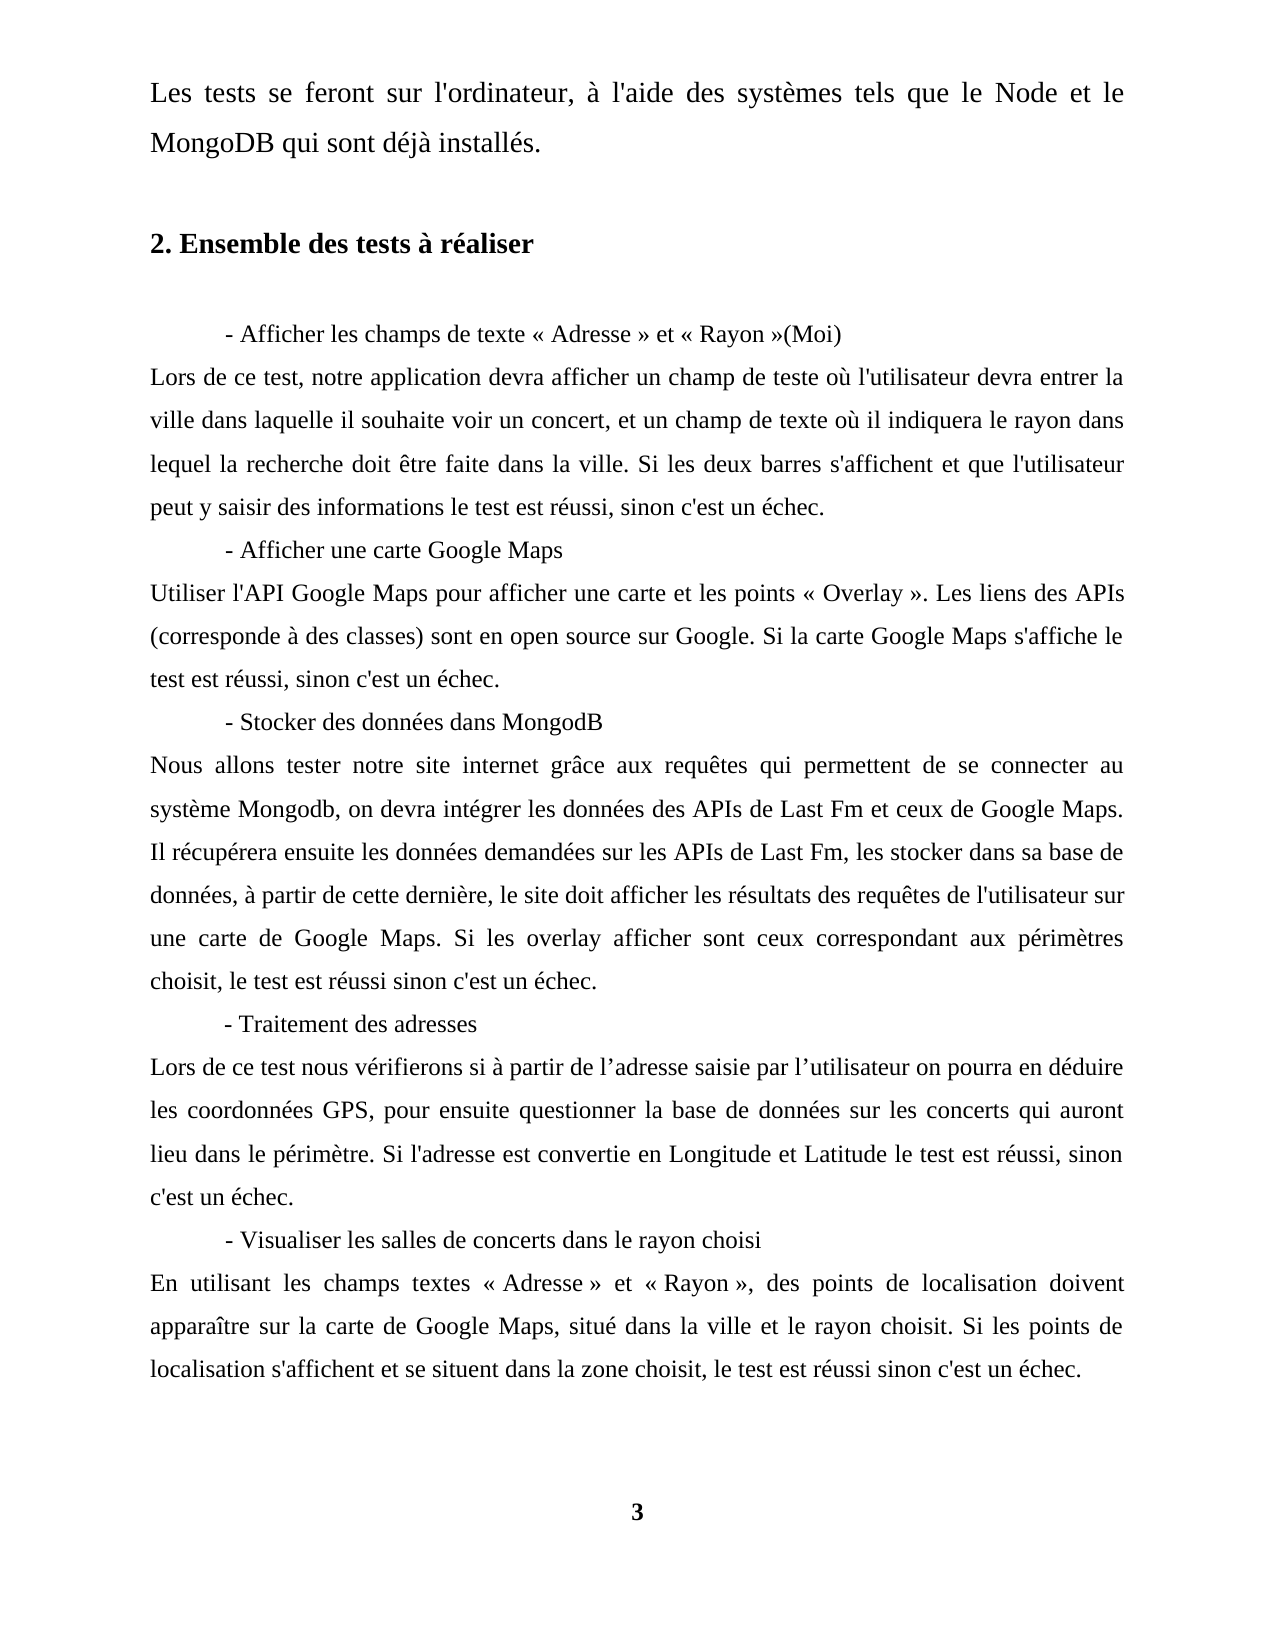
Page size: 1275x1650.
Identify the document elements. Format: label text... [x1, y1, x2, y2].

text Nous allons tester notre site internet grâce aux requêtes qui permettent de se connecter au système Mongodb, on devra intégrer les données des APIs de Last Fm et ceux de Google Maps. Il récupérera ensuite les données demandées sur les APIs de Last Fm, les stocker dans sa base de données, à partir de cette dernière, le site doit afficher les résultats des requêtes de l'utilisateur sur une carte de Google Maps. Si les overlay afficher sont ceux correspondant aux périmètres choisit, le test est réussi sinon c'est un échec. [150, 751, 1125, 995]
text - Afficher une carte Google Maps [225, 535, 1125, 564]
table_header 3 [150, 1491, 1125, 1545]
text 2. Ensemble des tests à réaliser [150, 226, 1125, 259]
text En utilisant les champs textes « Adresse » et « Rayon », des points de localisation doivent apparaître sur la carte de Google Maps, situé dans la ville et le rayon choisit. Si les points de localisation s'affichent et se situent dans la zone choisit, le test est réussi sinon c'est un échec. [150, 1268, 1125, 1383]
text - Traitement des adresses [150, 1009, 1125, 1038]
text - Afficher les champs de texte « Adresse » et « Rayon »(Moi) [225, 319, 1125, 348]
text Lors de ce test, notre application devra afficher un champ de teste où l'utilisateur devra entrer la ville dans laquelle il souhaite voir un concert, et un champ de texte où il indiquera le rayon dans lequel la recherche doit être faite dans la ville. Si les deux barres s'affichent et que l'utilisateur peut y saisir des informations le test est réussi, sinon c'est un échec. [150, 362, 1125, 521]
text - Visualiser les salles de concerts dans le rayon choisi [225, 1225, 1125, 1254]
text Les tests se feront sur l'ordinateur, à l'aide des systèmes tels que le Node et le MongoDB qui sont déjà installés. [150, 75, 1125, 159]
text - Stocker des données dans MongodB [225, 707, 1125, 736]
text Utiliser l'API Google Maps pour afficher une carte et les points « Overlay ». Les liens des APIs (corresponde à des classes) sont en open source sur Google. Si la carte Google Maps s'affiche le test est réussi, sinon c'est un échec. [150, 578, 1125, 693]
text Lors de ce test nous vérifierons si à partir de l’adresse saisie par l’utilisateur on pourra en déduire les coordonnées GPS, pour ensuite questionner la base de données sur les concerts qui auront lieu dans le périmètre. Si l'adresse est convertie en Longitude et Latitude le test est réussi, sinon c'est un échec. [150, 1052, 1125, 1211]
